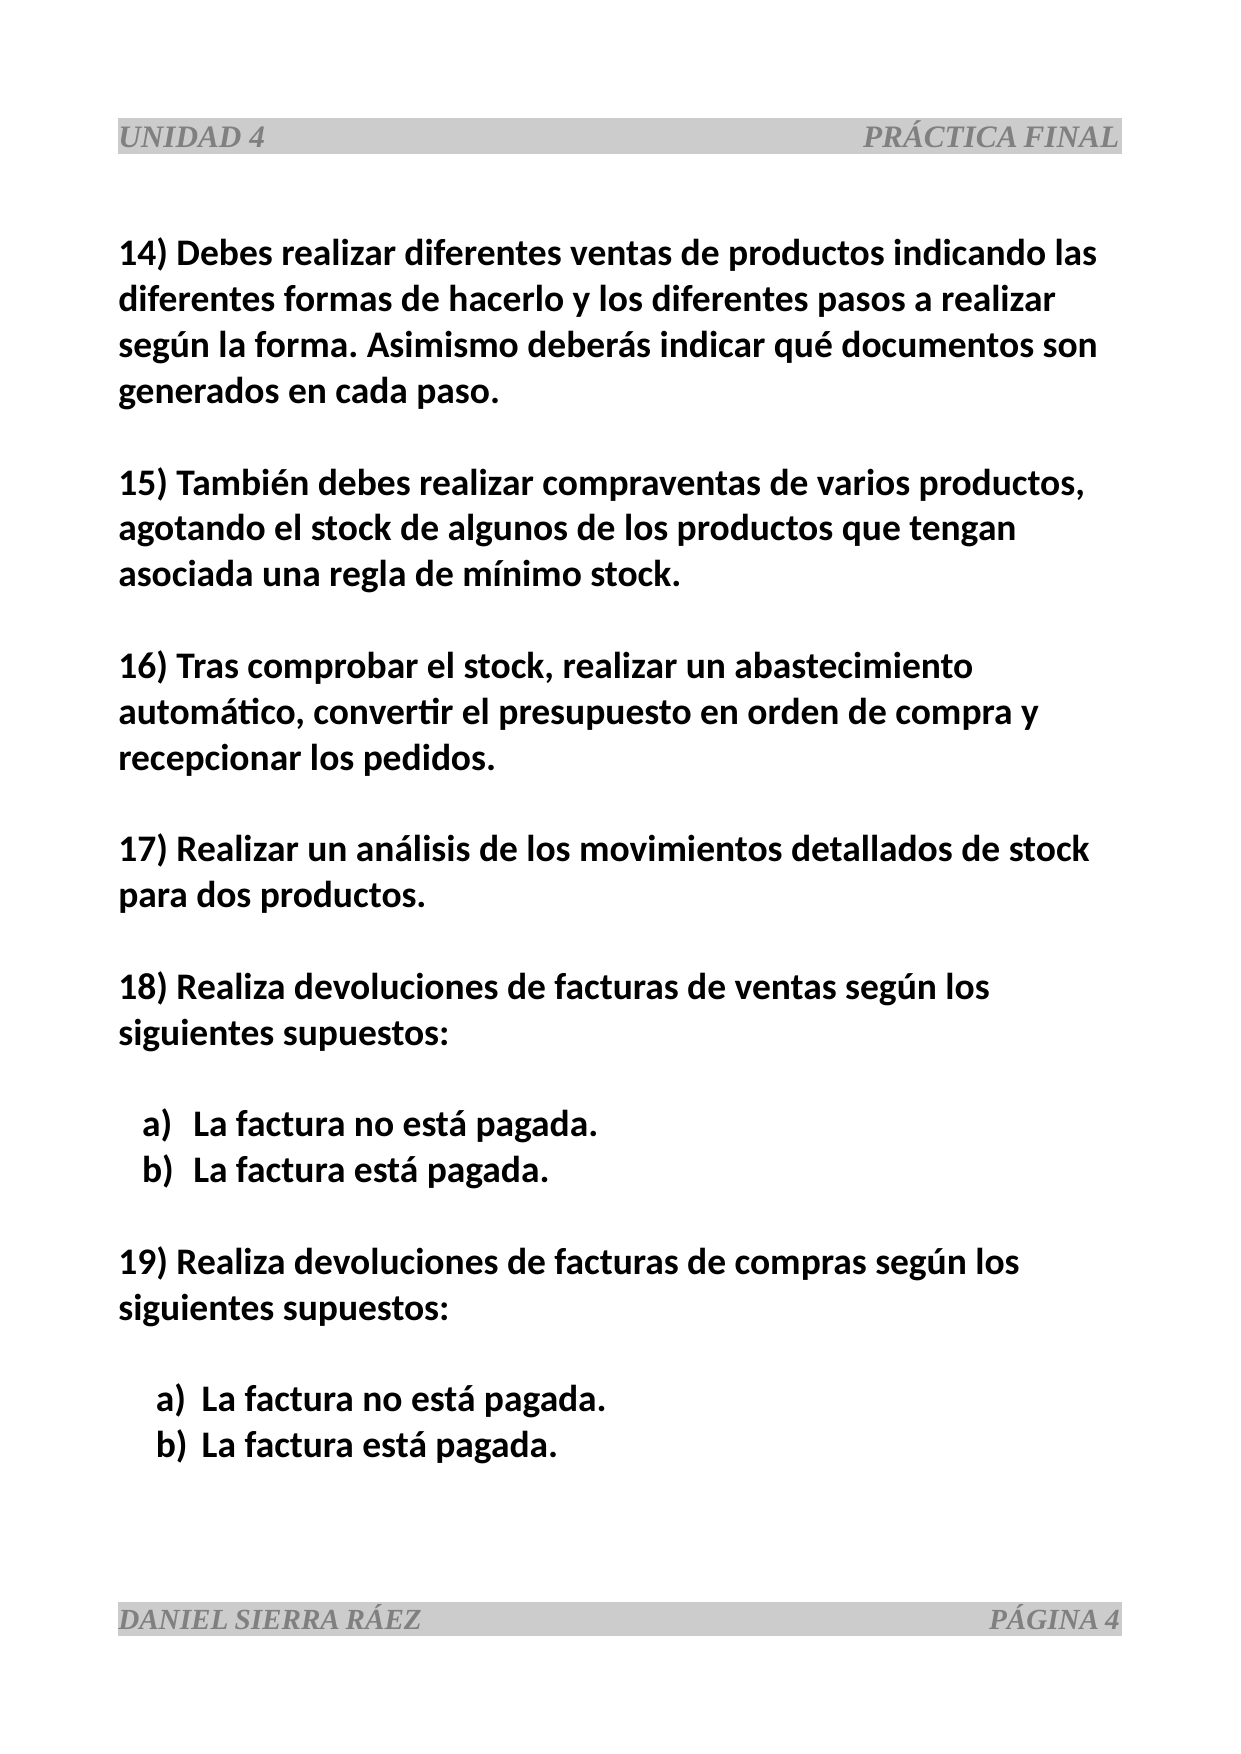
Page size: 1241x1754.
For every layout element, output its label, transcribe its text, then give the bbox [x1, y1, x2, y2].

list La factura no está pagada. [156, 1375, 1122, 1421]
text 19) Realiza devoluciones de facturas de compras según los siguientes supuestos: [118, 1238, 1122, 1329]
text 15) También debes realizar compraventas de varios productos, agotando el stock de algunos de los productos que tengan asociada una regla de mínimo stock. [118, 458, 1122, 596]
text 18) Realiza devoluciones de facturas de ventas según los siguientes supuestos: [118, 963, 1122, 1054]
list La factura no está pagada. [142, 1100, 1122, 1146]
text 16) Tras comprobar el stock, realizar un abastecimiento automático, convertir el presupuesto en orden de compra y recepcionar los pedidos. [118, 642, 1122, 779]
list La factura está pagada. [142, 1146, 1122, 1192]
text 17) Realizar un análisis de los movimientos detallados de stock para dos productos. [118, 825, 1122, 917]
text 14) Debes realizar diferentes ventas de productos indicando las diferentes formas de hacerlo y los diferentes pasos a realizar según la forma. Asimismo deberás indicar qué documentos son generados en cada paso. [118, 229, 1122, 413]
list La factura está pagada. [156, 1421, 1122, 1467]
